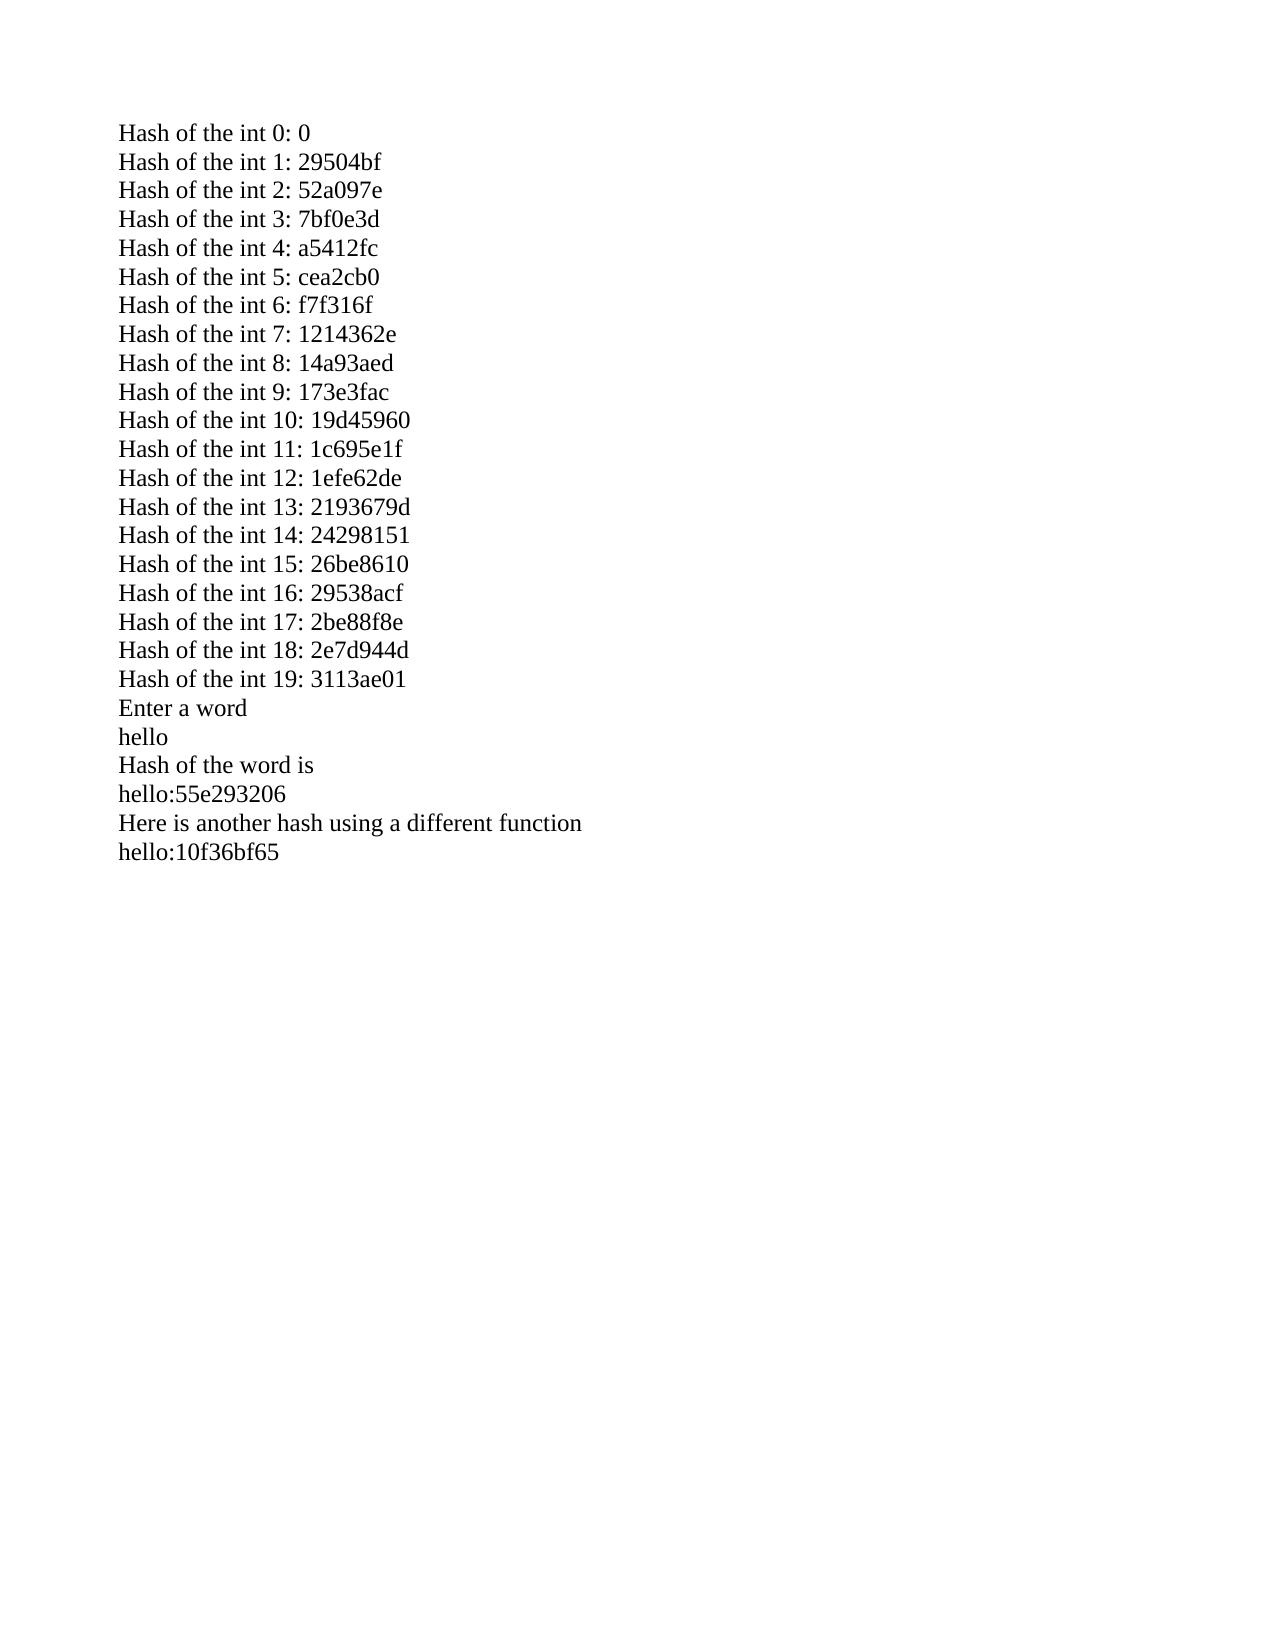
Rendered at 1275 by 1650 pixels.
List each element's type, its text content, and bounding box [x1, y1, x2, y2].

text Hash of the int 3: 7bf0e3d [118, 204, 1157, 233]
text Hash of the int 11: 1c695e1f [118, 434, 1157, 463]
text Hash of the int 14: 24298151 [118, 521, 1157, 549]
text hello:10f36bf65 [118, 837, 1157, 866]
text Hash of the int 0: 0 [118, 118, 1157, 147]
text Hash of the int 8: 14a93aed [118, 348, 1157, 377]
text Hash of the int 6: f7f316f [118, 291, 1157, 319]
text Hash of the word is [118, 751, 1157, 779]
text Hash of the int 9: 173e3fac [118, 377, 1157, 406]
text Hash of the int 19: 3113ae01 [118, 664, 1157, 693]
text Here is another hash using a different function [118, 808, 1157, 837]
text Hash of the int 4: a5412fc [118, 233, 1157, 262]
text Enter a word [118, 693, 1157, 722]
text Hash of the int 2: 52a097e [118, 176, 1157, 204]
text hello [118, 722, 1157, 751]
text Hash of the int 18: 2e7d944d [118, 636, 1157, 664]
text Hash of the int 15: 26be8610 [118, 549, 1157, 578]
text Hash of the int 16: 29538acf [118, 578, 1157, 607]
text Hash of the int 7: 1214362e [118, 319, 1157, 348]
text Hash of the int 12: 1efe62de [118, 463, 1157, 492]
text Hash of the int 5: cea2cb0 [118, 262, 1157, 291]
text Hash of the int 17: 2be88f8e [118, 607, 1157, 636]
text Hash of the int 10: 19d45960 [118, 406, 1157, 434]
text Hash of the int 13: 2193679d [118, 492, 1157, 521]
text hello:55e293206 [118, 779, 1157, 808]
text Hash of the int 1: 29504bf [118, 147, 1157, 176]
